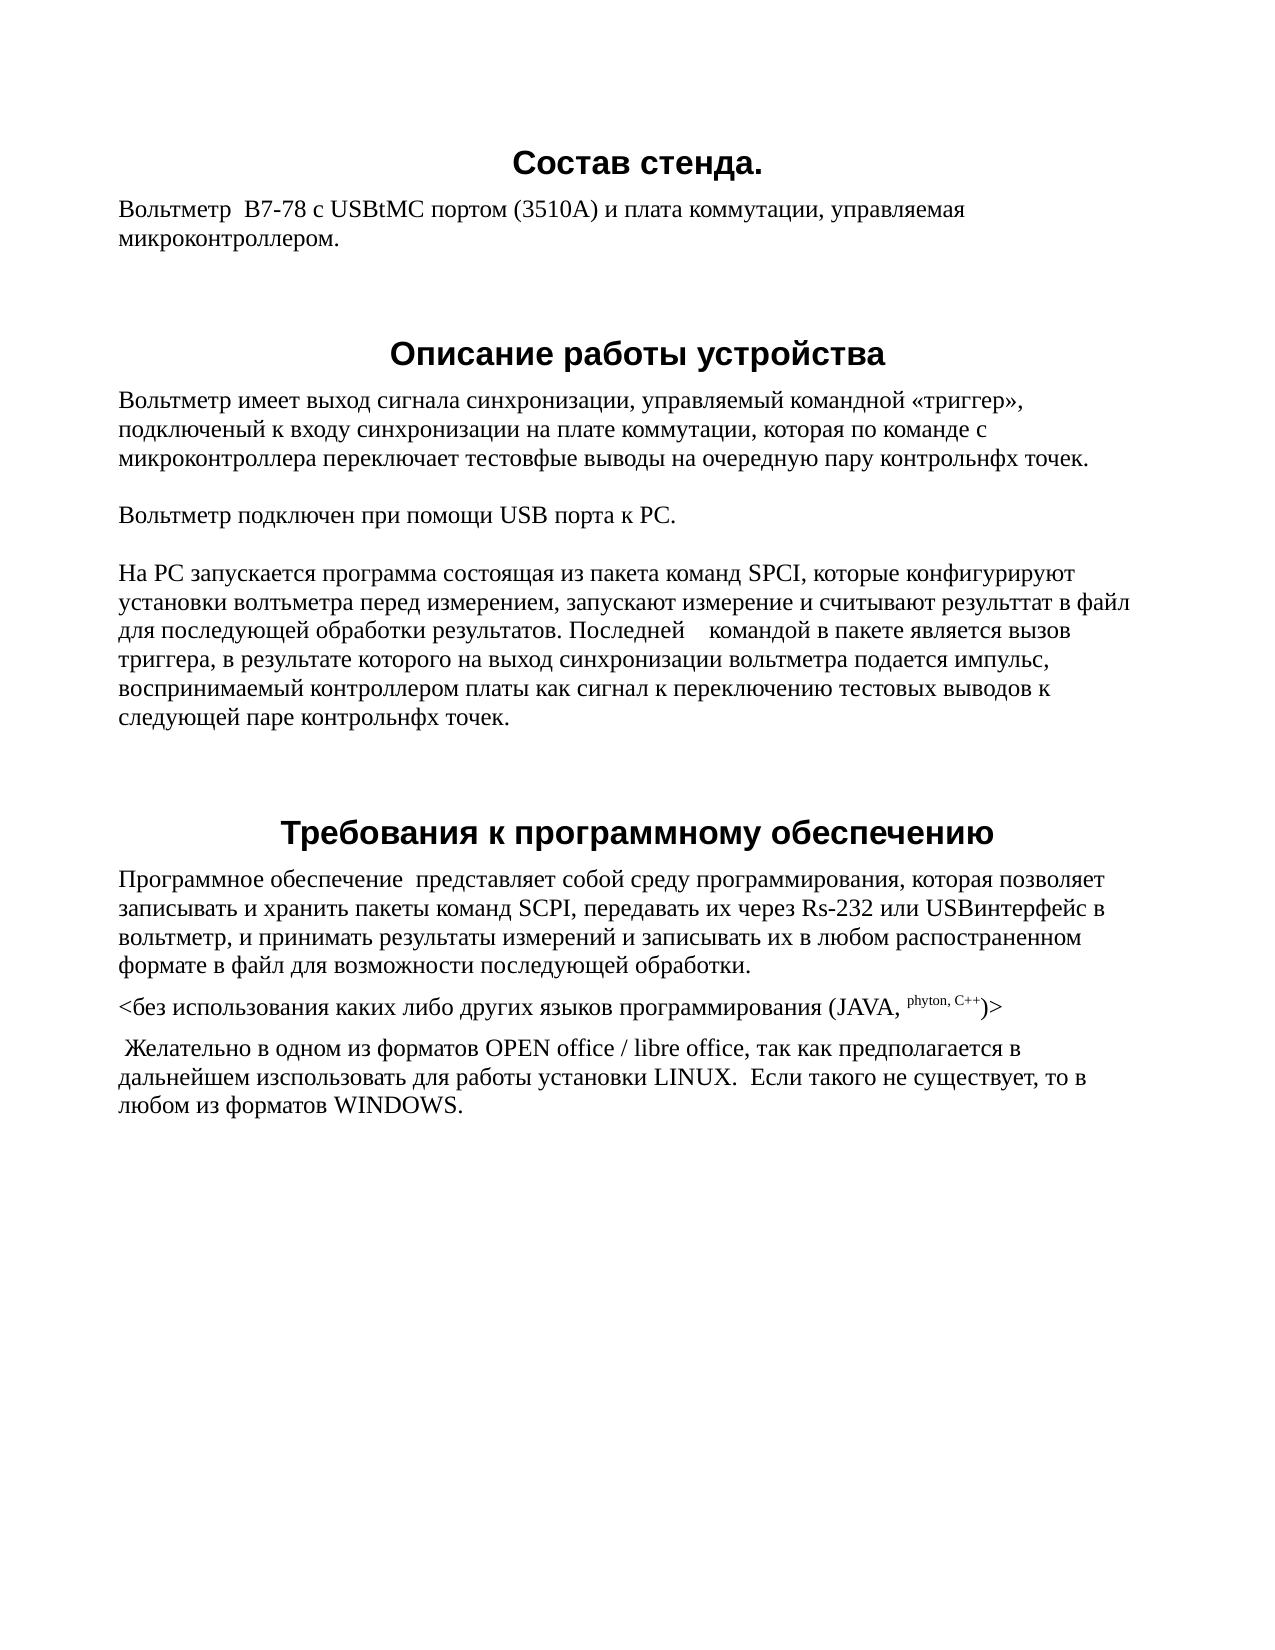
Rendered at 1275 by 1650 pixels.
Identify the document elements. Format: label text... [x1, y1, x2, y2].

subtitle Состав стенда. [118, 143, 1157, 182]
text Вольтметр имеет выход сигнала синхронизации, управляемый командной «триггер», подключеный к входу синхронизации на плате коммутации, которая по команде с микроконтроллера переключает тестовфые выводы на очередную пару контрольнфх точек. [118, 385, 1157, 472]
text На PC запускается программа состоящая из пакета команд SPCI, которые конфигурируют установки волтьметра перед измерением, запускают измерение и считывают результтат в файл для последующей обработки результатов. Последней командой в пакете является вызов триггера, в результате которого на выход синхронизации вольтметра подается импульс, воспринимаемый контроллером платы как сигнал к переключению тестовых выводов к следующей паре контрольнфх точек. [118, 558, 1157, 730]
text Программное обеспечение представляет собой среду программирования, которая позволяет записывать и хранить пакеты команд SCPI, передавать их через Rs-232 или USBинтерфейс в вольтметр, и принимать результаты измерений и записывать их в любом распостраненном формате в файл для возможности последующей обработки. [118, 864, 1157, 979]
subtitle Требования к программному обеспечению [118, 813, 1157, 852]
subtitle Описание работы устройства [118, 334, 1157, 373]
text Вольтметр В7-78 c USBtMC портом (3510А) и плата коммутации, управляемая микроконтроллером. [118, 194, 1157, 252]
text <без использования каких либо других языков программирования (JAVA, phyton, C++)> [118, 992, 1157, 1020]
text Желательно в одном из форматов OPEN office / libre office, так как предполагается в дальнейшем изспользовать для работы установки LINUX. Если такого не существует, то в любом из форматов WINDOWS. [118, 1033, 1157, 1119]
text Вольтметр подключен при помощи USB порта к PC. [118, 500, 1157, 529]
